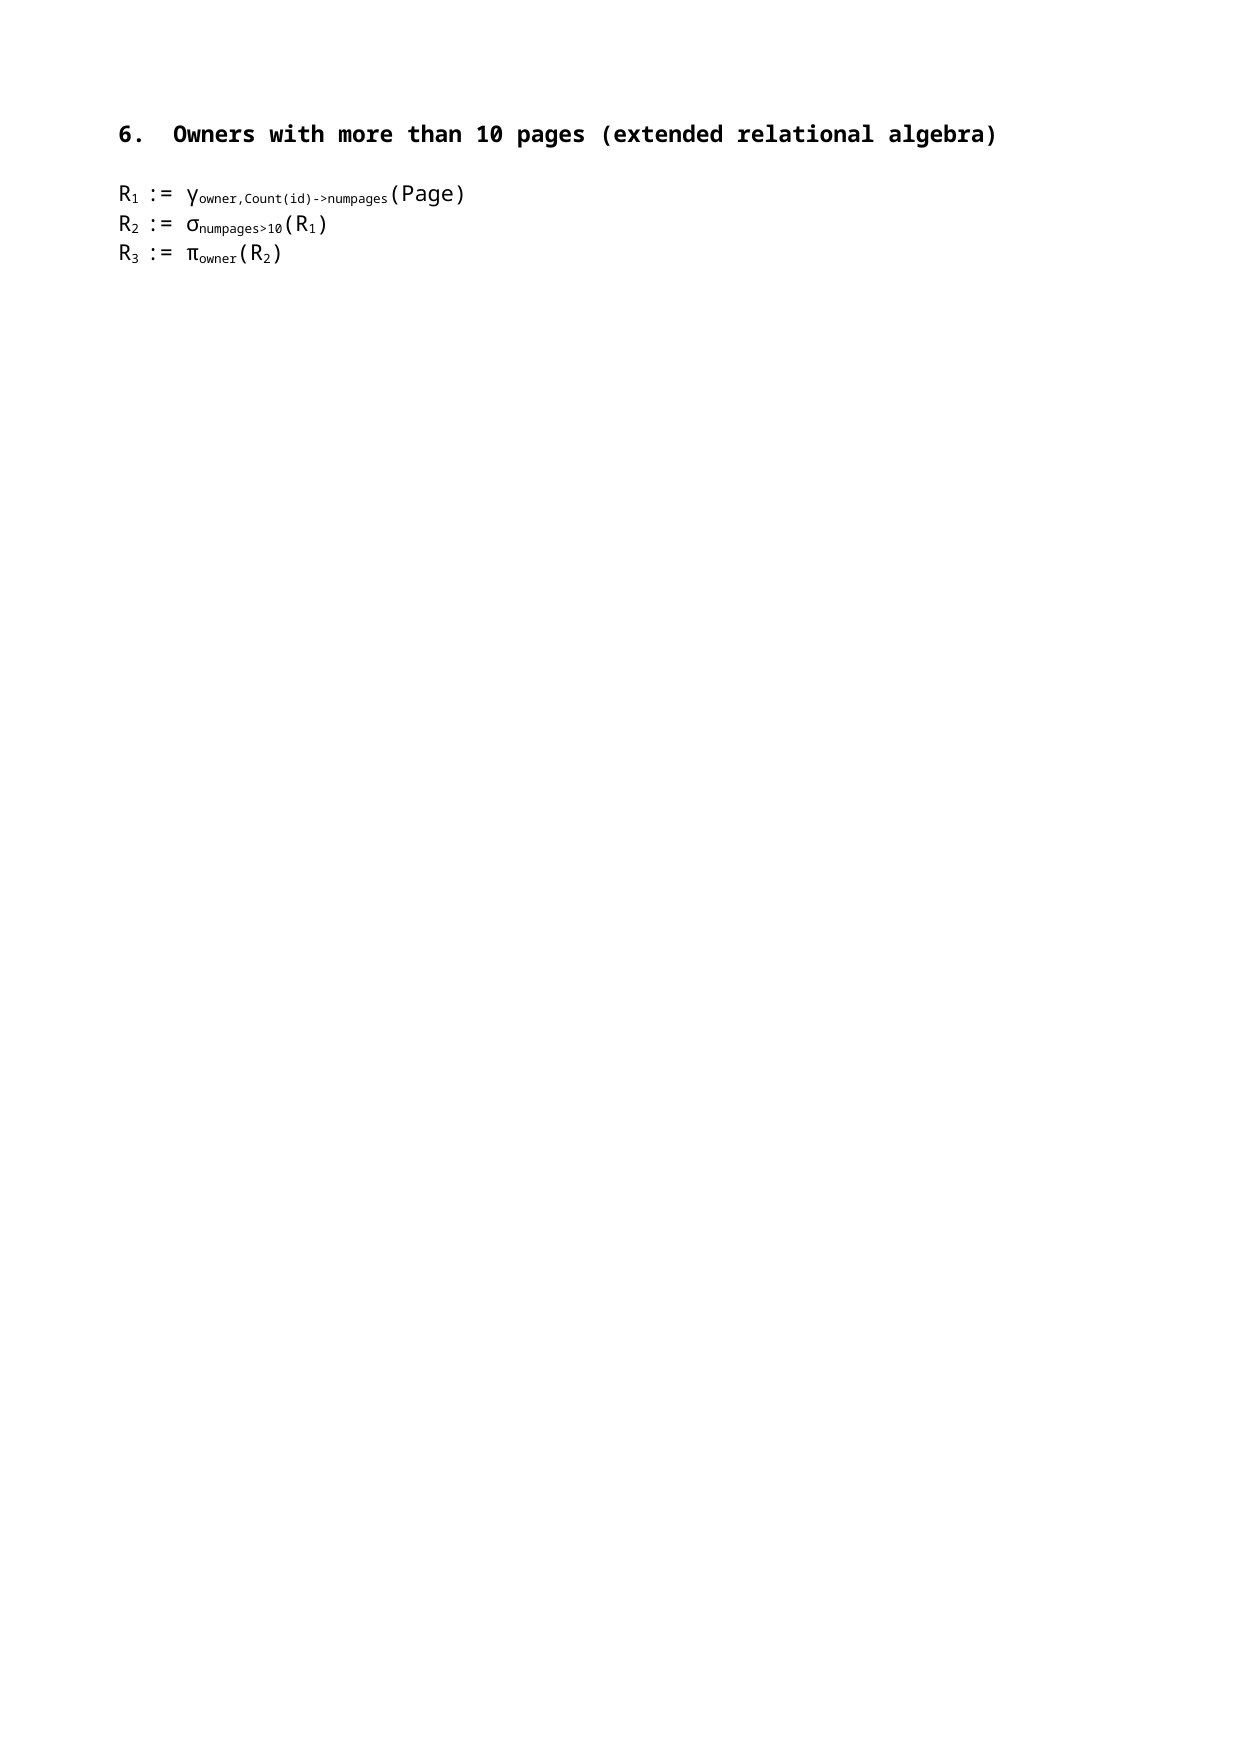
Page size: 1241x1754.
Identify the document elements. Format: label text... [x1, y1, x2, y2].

text R1 := γowner,Count(id)->numpages(Page) [118, 178, 1122, 208]
text R3 := πowner(R2) [118, 237, 1122, 267]
text 6. Owners with more than 10 pages (extended relational algebra) [118, 118, 1122, 149]
text R2 := σnumpages>10(R1) [118, 208, 1122, 237]
